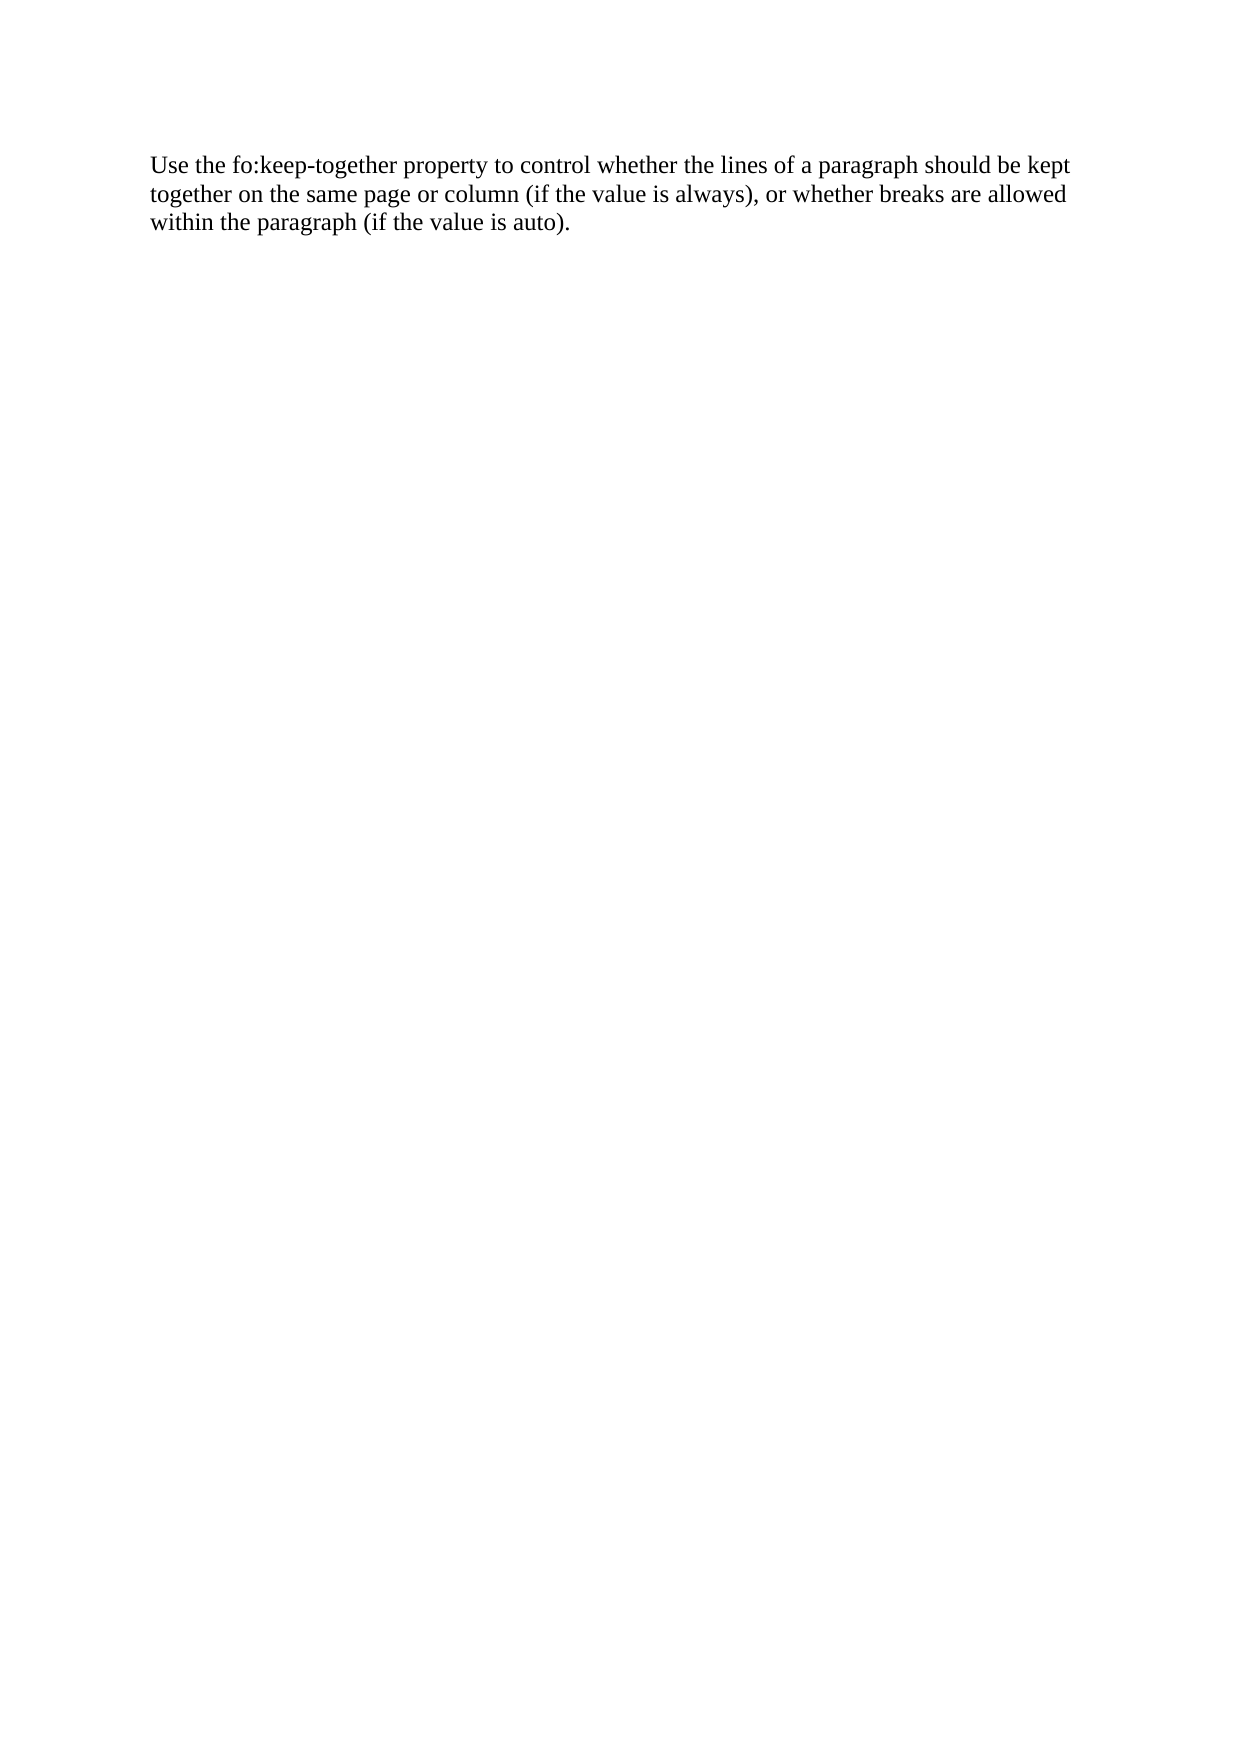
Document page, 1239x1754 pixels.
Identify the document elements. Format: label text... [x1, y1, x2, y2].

text Use the fo:keep-together property to control whether the lines of a paragraph should be kept together on the same page or column (if the value is always), or whether breaks are allowed within the paragraph (if the value is auto). [150, 150, 1089, 236]
